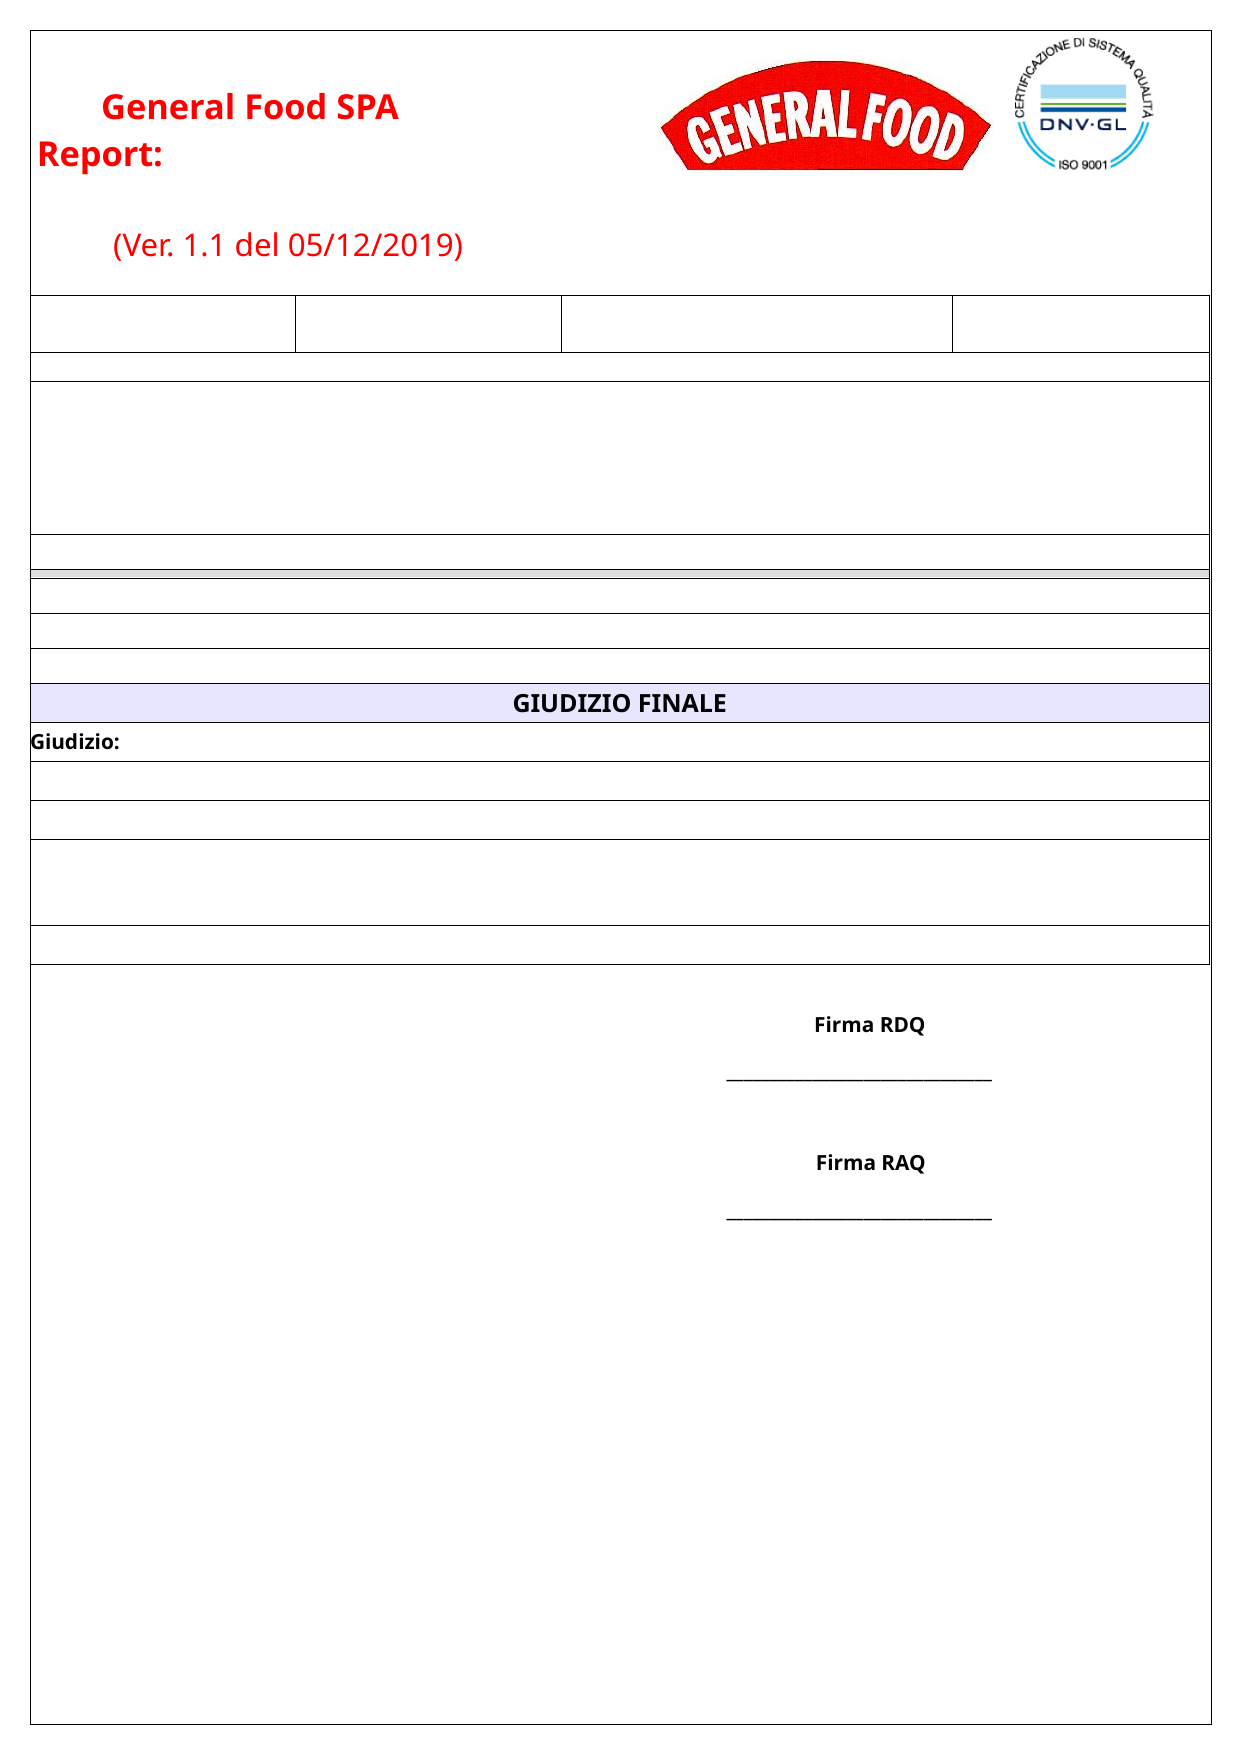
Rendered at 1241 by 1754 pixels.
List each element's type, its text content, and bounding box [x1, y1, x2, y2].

table_cell <formatLang(line.scheduled_date, date=True) if line.scheduled_date else ''> [31, 296, 295, 352]
table_cell Giudizio: <o.esit_note> [31, 723, 1209, 761]
table_cell </for> [31, 579, 1209, 613]
table_cell <formatLang(line.date, date=True) if line.date else ''> [296, 296, 561, 352]
table_cell </if> [31, 926, 1209, 964]
table_cell [953, 296, 1209, 352]
text Firma RDQ [31, 1010, 1209, 1038]
table_cell <if test="o.child_id.ref or o.closed_date"> [31, 801, 1209, 839]
table_header <for each="l in line.working_ids"> [31, 382, 1209, 409]
table_cell <line.note> [562, 296, 952, 352]
table_cell </if> [31, 506, 1209, 534]
table_cell <if test="not l.internal"> [31, 409, 1209, 437]
table_cell <' Azione chiusa il %s' %(formatLang(o.closed_date, date=True)) if o.closed_date else ''> [620, 840, 1209, 925]
table_cell <'Nuova Azione Correttiva/Preventiva nr: %s del %s' % (o.child_id.ref, formatLang(o.date, date=True)) if o.date and o.child_id else ''> [31, 840, 619, 925]
text _______________________________ [31, 1056, 1209, 1085]
text _______________________________ [31, 1195, 1209, 1223]
table_cell GIUDIZIO FINALE [31, 684, 1209, 722]
table_cell <l.note> [561, 438, 1209, 506]
table_cell [31, 570, 1209, 577]
picture [1015, 37, 1154, 170]
table_cell </for> [31, 353, 1209, 381]
table_cell <if test="o.esit_note"> [31, 649, 1209, 683]
table_cell <formatLang(l.date, date=True) if l.date else ''> [31, 438, 201, 506]
table_cell <l.name> [201, 438, 561, 506]
table_cell </if> [31, 762, 1209, 800]
text </for> [31, 1241, 1209, 1269]
table_cell </if> [31, 614, 1209, 648]
text Firma RAQ [31, 1148, 1209, 1177]
picture [658, 59, 994, 171]
table_cell </for> [31, 535, 1209, 568]
